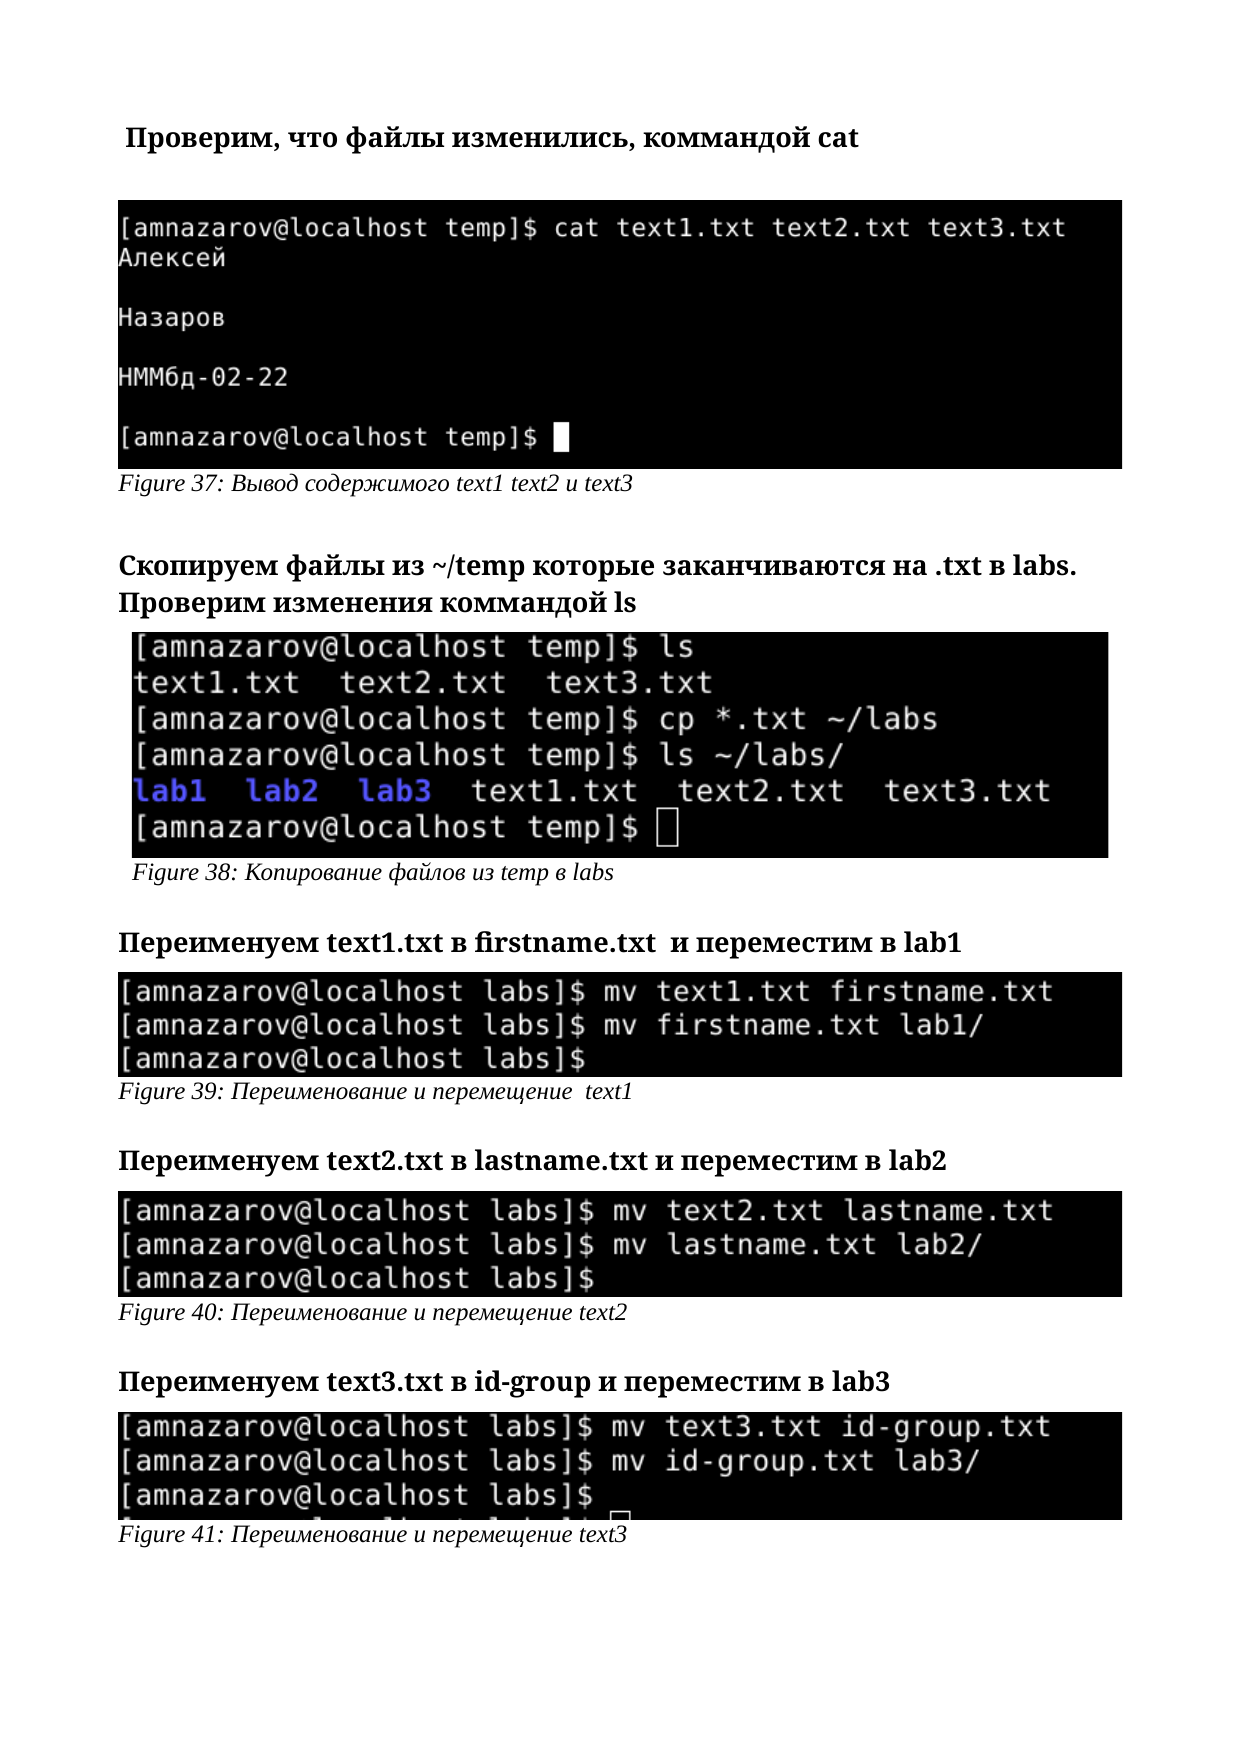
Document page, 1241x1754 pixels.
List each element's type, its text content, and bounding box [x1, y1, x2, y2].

text Переименуем text2.txt в lastname.txt и переместим в lab2 [118, 1142, 1122, 1179]
picture [118, 972, 1123, 1077]
text Figure 40: Переименование и перемещение text2 [118, 1297, 1122, 1326]
text Переименуем text1.txt в firstname.txt и переместим в lab1 [118, 923, 1122, 960]
text Figure 39: Переименование и перемещение text1 [118, 1077, 1122, 1105]
picture [118, 200, 1123, 469]
text Figure 37: Вывод содержимого text1 text2 и text3 [118, 469, 1122, 497]
picture [131, 632, 1109, 858]
picture [118, 1191, 1123, 1297]
text Переименуем text3.txt в id-group и переместим в lab3 [118, 1363, 1122, 1399]
text Figure 38: Копирование файлов из temp в labs [132, 858, 1108, 886]
text Figure 41: Переименование и перемещение text3 [118, 1520, 1122, 1548]
text Проверим, что файлы изменились, коммандой cat [118, 118, 1122, 155]
picture [118, 1412, 1123, 1520]
text Скопируем файлы из ~/temp которые заканчиваются на .txt в labs. Проверим изменения коммандой ls [118, 546, 1122, 620]
